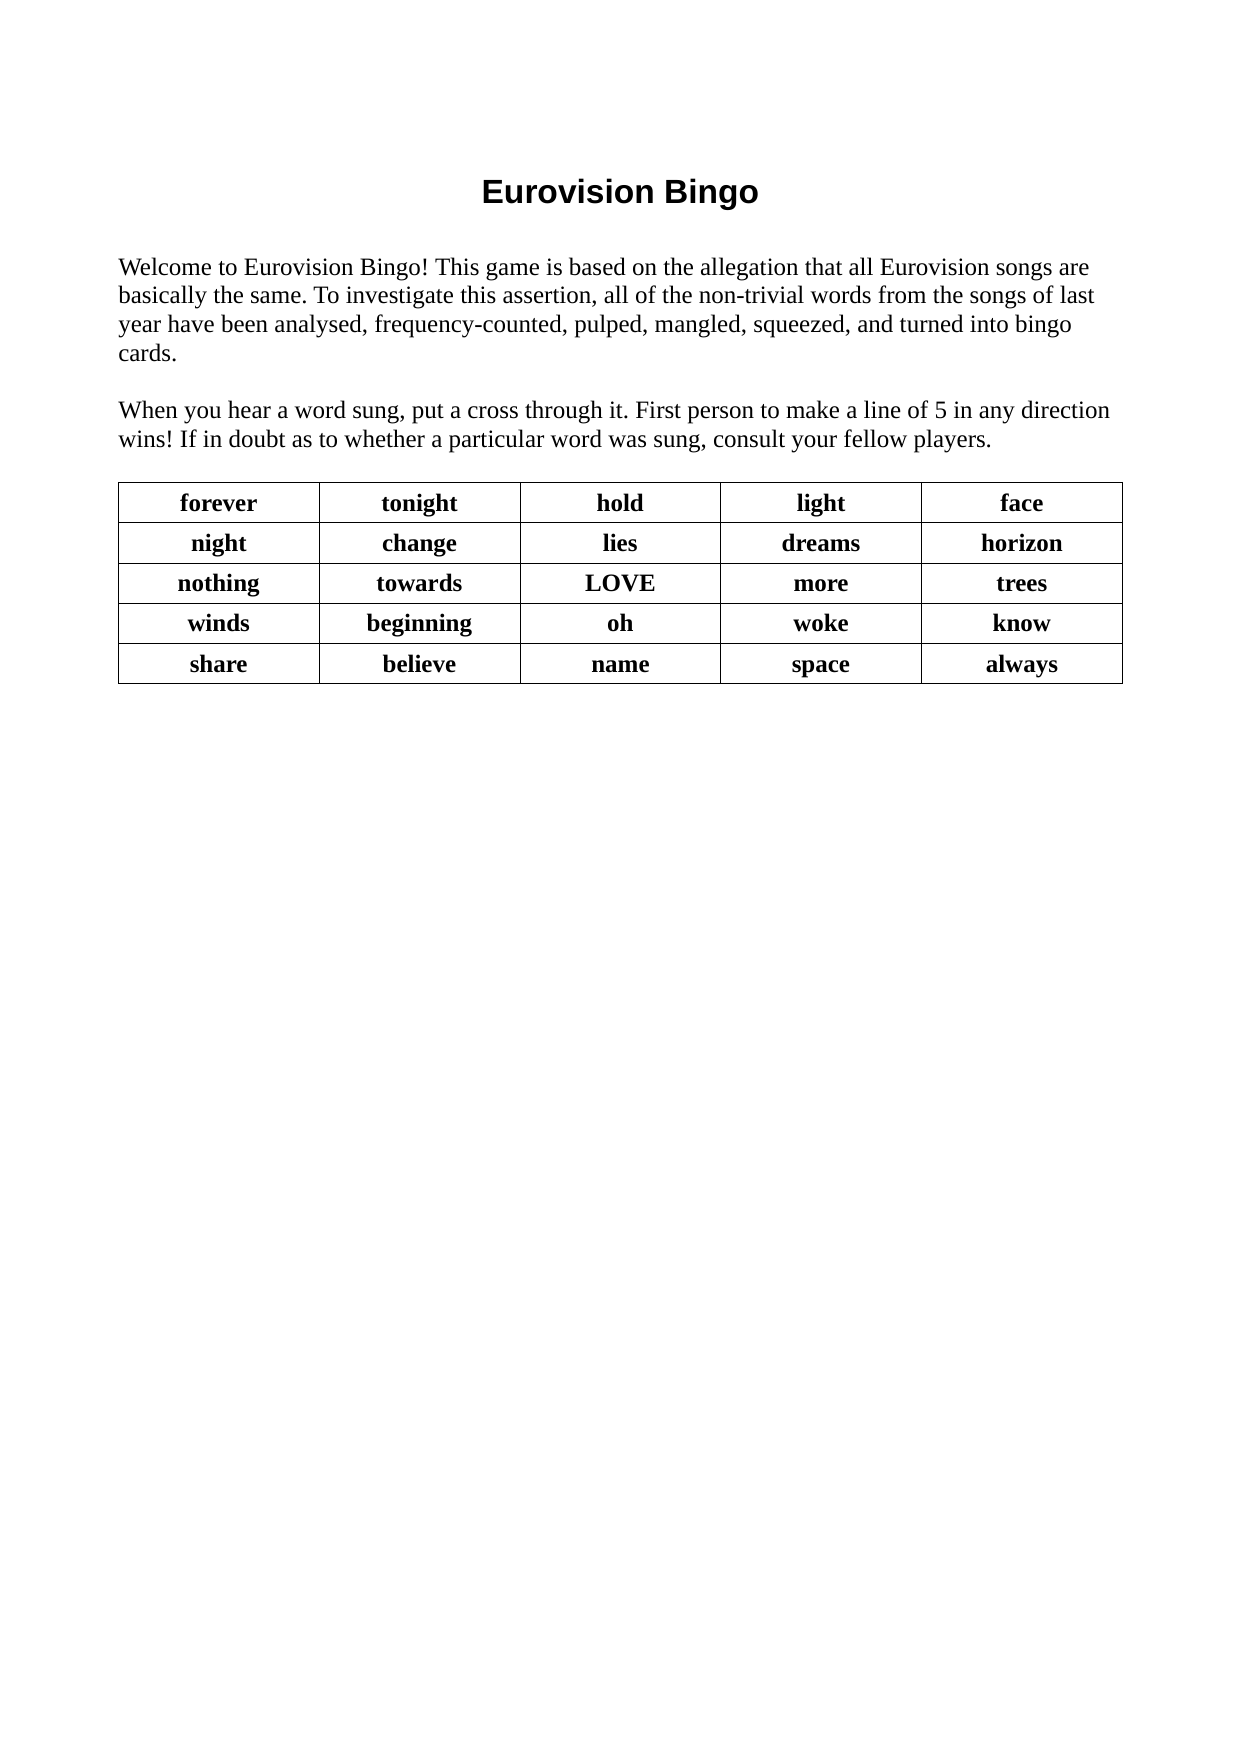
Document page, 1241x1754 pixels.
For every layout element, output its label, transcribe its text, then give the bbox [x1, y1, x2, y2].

table_cell night [119, 523, 319, 562]
table_cell more [721, 564, 921, 603]
table_cell lies [521, 523, 720, 562]
table_cell space [721, 644, 921, 683]
subtitle Eurovision Bingo [118, 172, 1122, 211]
table_cell trees [922, 564, 1122, 603]
table_cell change [320, 523, 520, 562]
table_cell nothing [119, 564, 319, 603]
table_header light [721, 483, 921, 522]
table_header forever [119, 483, 319, 522]
table_header tonight [320, 483, 520, 522]
table_cell name [521, 644, 720, 683]
table_header face [922, 483, 1122, 522]
table_cell winds [119, 604, 319, 643]
table_cell share [119, 644, 319, 683]
table_cell believe [320, 644, 520, 683]
table_cell dreams [721, 523, 921, 562]
table_cell beginning [320, 604, 520, 643]
table_header hold [521, 483, 720, 522]
table_cell always [922, 644, 1122, 683]
table_cell towards [320, 564, 520, 603]
table_cell LOVE [521, 564, 720, 603]
text Welcome to Eurovision Bingo! This game is based on the allegation that all Eurovision songs are basically the same. To investigate this assertion, all of the non-trivial words from the songs of last year have been analysed, frequency-counted, pulped, mangled, squeezed, and turned into bingo cards. [118, 252, 1122, 367]
table_cell know [922, 604, 1122, 643]
text When you hear a word sung, put a cross through it. First person to make a line of 5 in any direction wins! If in doubt as to whether a particular word was sung, consult your fellow players. [118, 396, 1122, 453]
table_cell woke [721, 604, 921, 643]
table_cell oh [521, 604, 720, 643]
table_cell horizon [922, 523, 1122, 562]
